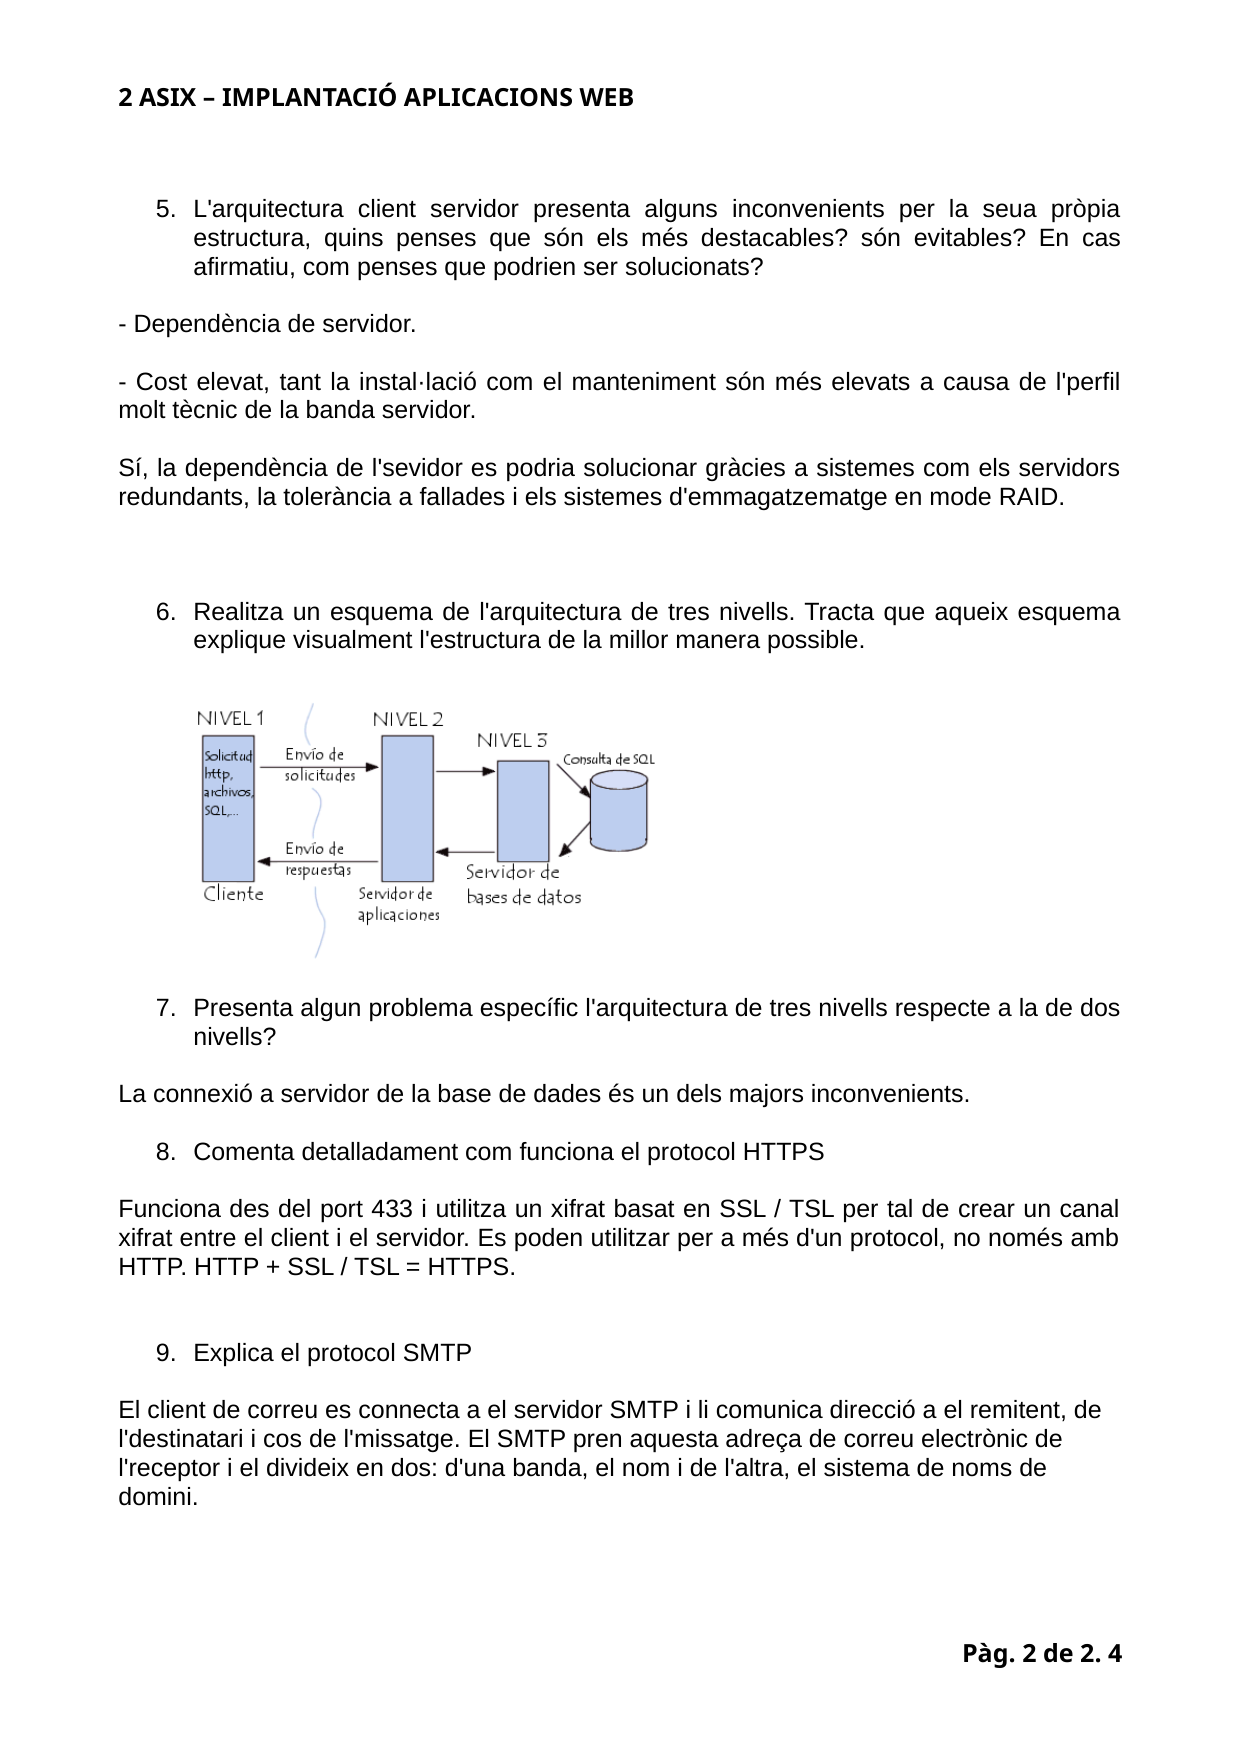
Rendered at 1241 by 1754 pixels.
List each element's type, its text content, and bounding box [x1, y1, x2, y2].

text La connexió a servidor de la base de dades és un dels majors inconvenients. [118, 1079, 1122, 1108]
list Realitza un esquema de l'arquitectura de tres nivells. Tracta que aqueix esquema explique visualment l'estructura de la millor manera possible. [156, 597, 1122, 654]
text Sí, la dependència de l'sevidor es podria solucionar gràcies a sistemes com els servidors redundants, la tolerància a fallades i els sistemes d'emmagatzematge en mode RAID. [118, 453, 1122, 511]
list Comenta detalladament com funciona el protocol HTTPS [156, 1137, 1122, 1166]
text El client de correu es connecta a el servidor SMTP i li comunica direcció a el remitent, de l'destinatari i cos de l'missatge. El SMTP pren aquesta adreça de correu electrònic de l'receptor i el divideix en dos: d'una banda, el nom i de l'altra, el sistema de noms de domini. [118, 1396, 1122, 1511]
text - Cost elevat, tant la instal·lació com el manteniment són més elevats a causa de l'perfil molt tècnic de la banda servidor. [118, 367, 1122, 424]
list Presenta algun problema específic l'arquitectura de tres nivells respecte a la de dos nivells? [156, 993, 1122, 1051]
text - Dependència de servidor. [118, 309, 1122, 338]
list L'arquitectura client servidor presenta alguns inconvenients per la seua pròpia estructura, quins penses que són els més destacables? són evitables? En cas afirmatiu, com penses que podrien ser solucionats? [156, 194, 1122, 281]
list Explica el protocol SMTP [156, 1338, 1122, 1367]
text Funciona des del port 433 i utilitza un xifrat basat en SSL / TSL per tal de crear un canal xifrat entre el client i el servidor. Es poden utilitzar per a més d'un protocol, no només amb HTTP. HTTP + SSL / TSL = HTTPS. [118, 1194, 1122, 1281]
